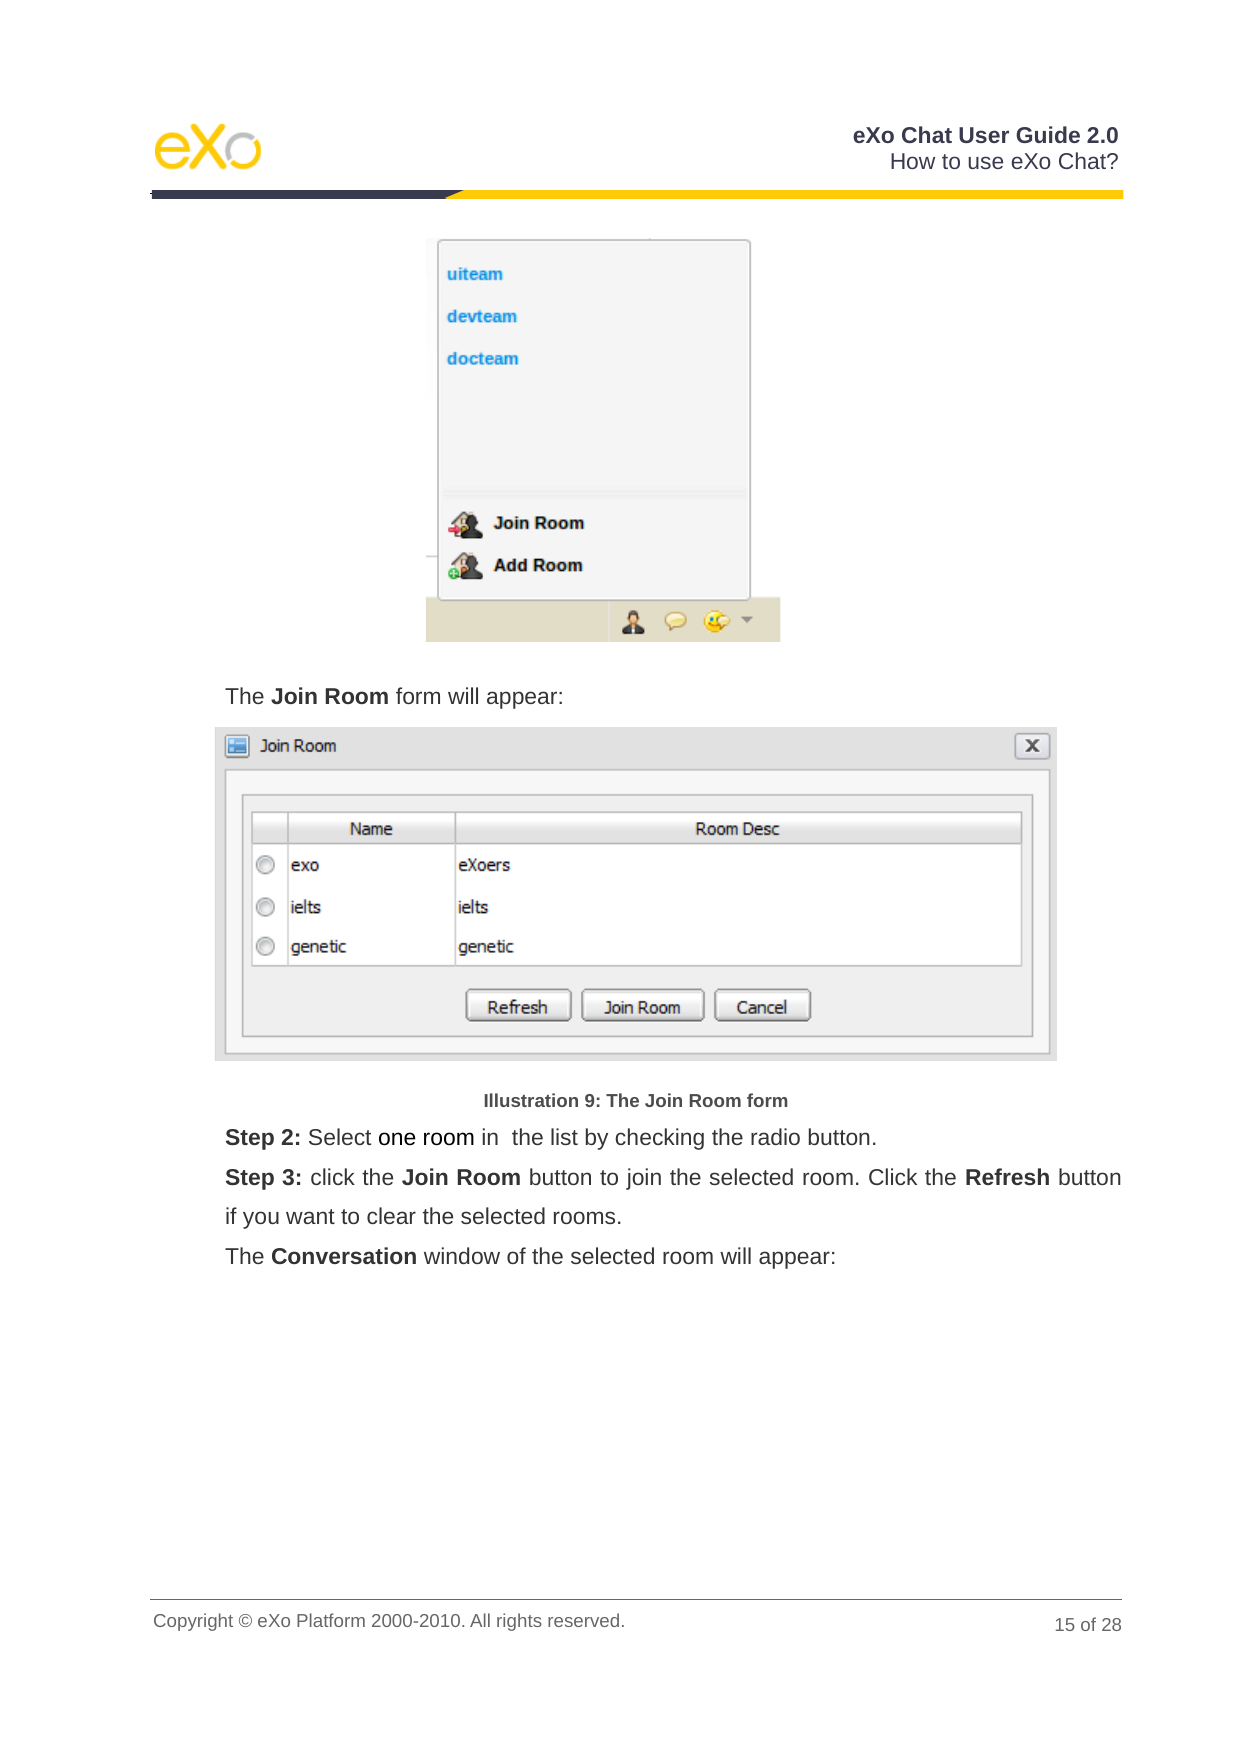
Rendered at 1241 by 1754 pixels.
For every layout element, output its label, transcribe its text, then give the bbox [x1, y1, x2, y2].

list The Conversation window of the selected room will appear: [187, 1243, 1122, 1269]
list The Join Room form will appear: [187, 683, 1122, 709]
picture [151, 190, 1124, 199]
list Step 2: Select one room in the list by checking the radio button. [187, 722, 1122, 1151]
list Illustration 9: The Join Room form [192, 803, 1079, 1111]
list Step 3: click the Join Room button to join the selected room. Click the Refresh button if you want to clear the selected rooms. [187, 1164, 1122, 1230]
picture [155, 123, 262, 170]
picture [214, 727, 1057, 1061]
picture [425, 238, 781, 642]
